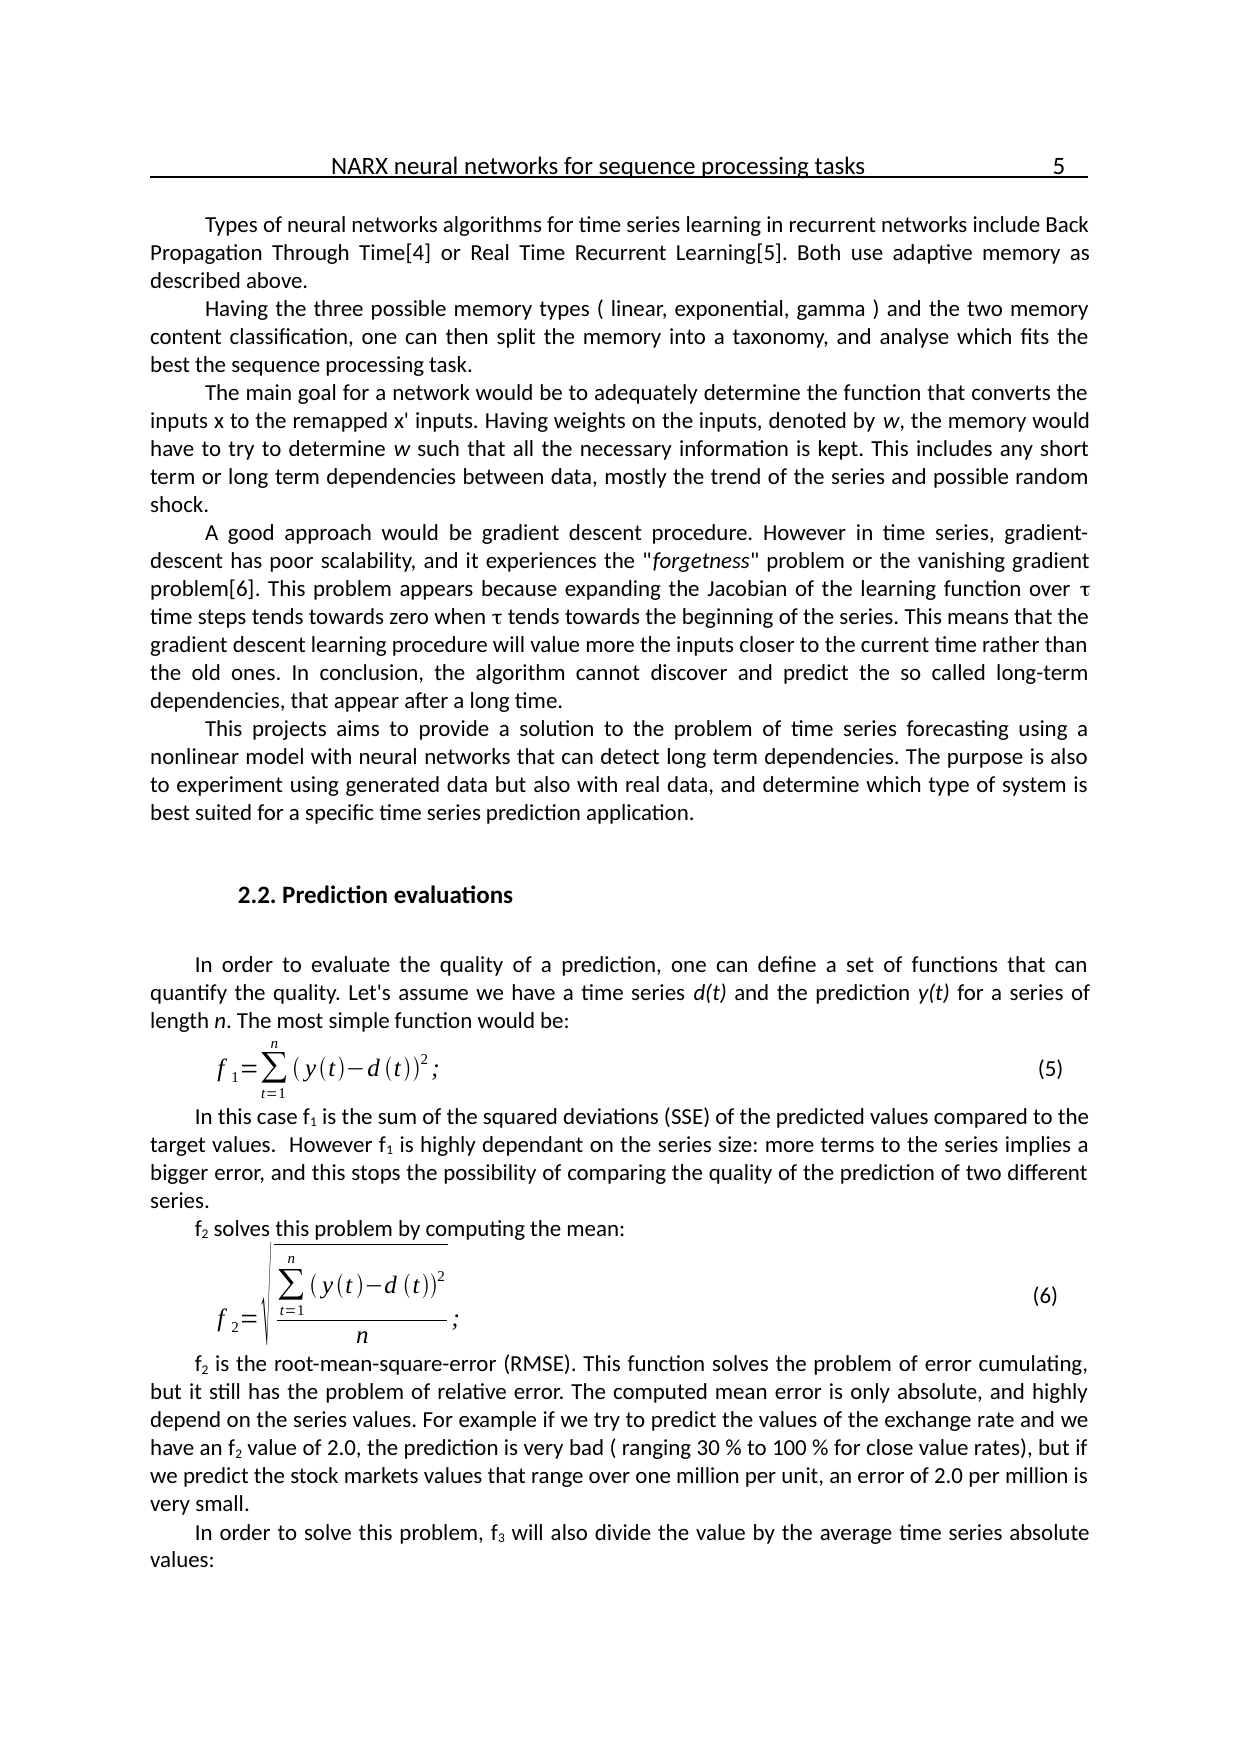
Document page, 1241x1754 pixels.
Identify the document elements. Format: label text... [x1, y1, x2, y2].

text (5) [150, 1034, 1090, 1102]
text Types of neural networks algorithms for time series learning in recurrent networks include Back Propagation Through Time[4]⁠ or Real Time Recurrent Learning[5]⁠. Both use adaptive memory as described above. [150, 210, 1090, 294]
subtitle 2.2. Prediction evaluations [210, 879, 1090, 910]
text In order to solve this problem, f3 will also divide the value by the average time series absolute values: [150, 1518, 1090, 1574]
text In order to evaluate the quality of a prediction, one can define a set of functions that can quantify the quality. Let's assume we have a time series d(t) and the prediction y(t) for a series of length n. The most simple function would be: [150, 951, 1090, 1034]
text f2 is the root-mean-square-error (RMSE). This function solves the problem of error cumulating, but it still has the problem of relative error. The computed mean error is only absolute, and highly depend on the series values. For example if we try to predict the values of the exchange rate and we have an f2 value of 2.0, the prediction is very bad ( ranging 30 % to 100 % for close value rates), but if we predict the stock markets values that range over one million per unit, an error of 2.0 per million is very small. [150, 1349, 1090, 1518]
text A good approach would be gradient descent procedure. However in time series, gradient-descent has poor scalability, and it experiences the "forgetness" problem or the vanishing gradient problem[6]⁠. This problem appears because expanding the Jacobian of the learning function over t time steps tends towards zero when t tends towards the beginning of the series. This means that the gradient descent learning procedure will value more the inputs closer to the current time rather than the old ones. In conclusion, the algorithm cannot discover and predict the so called long-term dependencies, that appear after a long time. [150, 518, 1090, 714]
text This projects aims to provide a solution to the problem of time series forecasting using a nonlinear model with neural networks that can detect long term dependencies. The purpose is also to experiment using generated data but also with real data, and determine which type of system is best suited for a specific time series prediction application. [150, 714, 1090, 826]
text In this case f1 is the sum of the squared deviations (SSE) of the predicted values compared to the target values. However f1 is highly dependant on the series size: more terms to the series implies a bigger error, and this stops the possibility of comparing the quality of the prediction of two different series. [150, 1102, 1090, 1214]
text f2 solves this problem by computing the mean: [150, 1214, 1090, 1242]
text (6) [150, 1242, 1090, 1349]
text The main goal for a network would be to adequately determine the function that converts the inputs x to the remapped x' inputs. Having weights on the inputs, denoted by w, the memory would have to try to determine w such that all the necessary information is kept. This includes any short term or long term dependencies between data, mostly the trend of the series and possible random shock. [150, 378, 1090, 518]
text Having the three possible memory types ( linear, exponential, gamma ) and the two memory content classification, one can then split the memory into a taxonomy, and analyse which fits the best the sequence processing task. [150, 294, 1090, 378]
